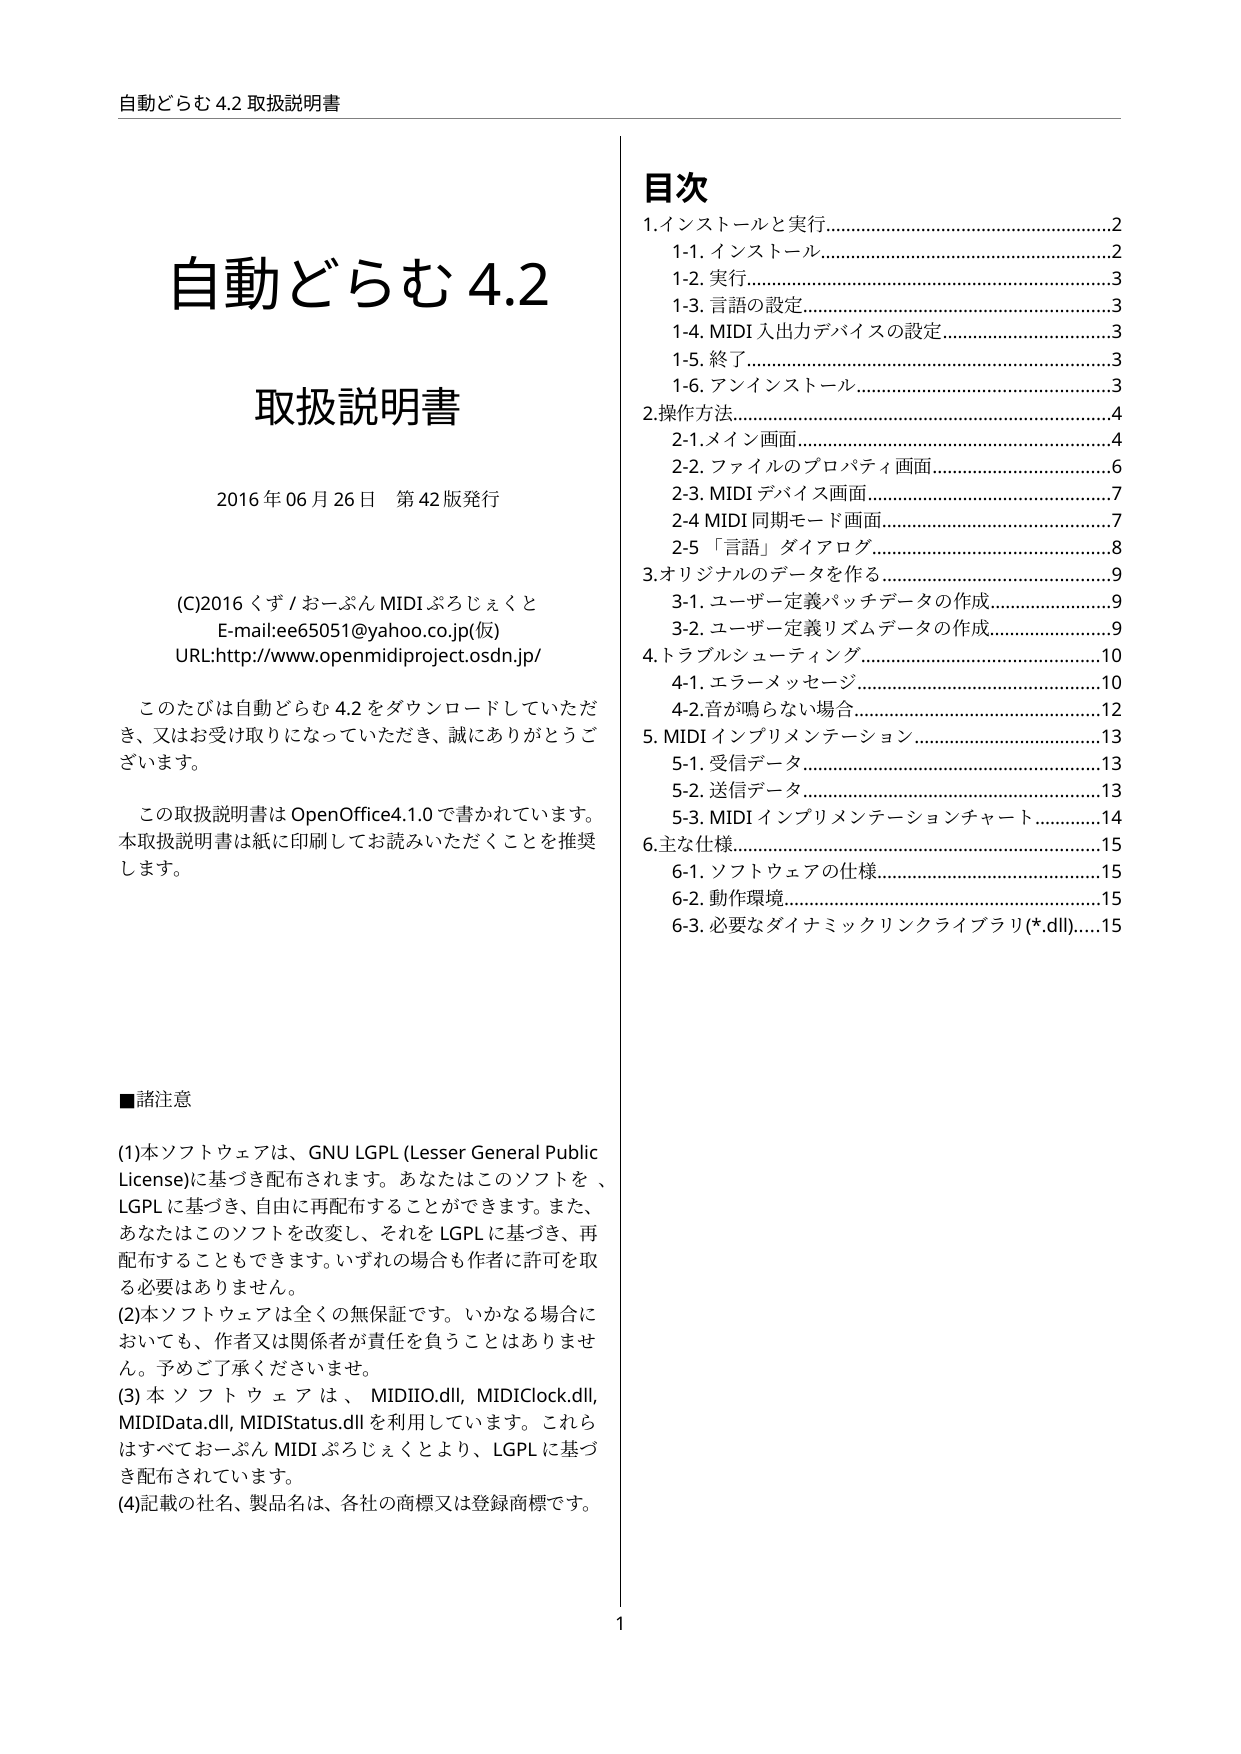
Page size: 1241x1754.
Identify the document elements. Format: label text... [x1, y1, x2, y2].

text 2-5 「言語」ダイアログ 8 [672, 533, 1122, 560]
text 1-4. MIDI入出力デバイスの設定 3 [672, 317, 1122, 344]
text 3-2. ユーザー定義リズムデータの作成 9 [672, 614, 1122, 641]
text 5-3. MIDIインプリメンテーションチャート 14 [672, 803, 1122, 830]
text 4-2.音が鳴らない場合 12 [672, 695, 1122, 722]
text (1)本ソフトウェアは、GNU LGPL (Lesser General Public License)に基づき配布されます。あなたはこのソフトを、LGPLに基づき、自由に再配布することができます。また、あなたはこのソフトを改変し、それをLGPLに基づき、再配布することもできます。いずれの場合も作者に許可を取る必要はありません。 [118, 1138, 598, 1299]
text 2-4 MIDI同期モード画面 7 [672, 506, 1122, 533]
text 自動どらむ4.2 [118, 238, 598, 323]
text (3)本ソフトウェアは、MIDIIO.dll, MIDIClock.dll, MIDIData.dll, MIDIStatus.dllを利用しています。これらはすべておーぷんMIDIぷろじぇくとより、LGPLに基づき配布されています。 [118, 1381, 598, 1488]
text 1.インストールと実行 2 [642, 209, 1122, 236]
text 2.操作方法 4 [642, 398, 1122, 425]
text 2-2. ファイルのプロパティ画面 6 [672, 452, 1122, 479]
text 1-1. インストール 2 [672, 236, 1122, 263]
text 2-1.メイン画面 4 [672, 425, 1122, 452]
text 6-2. 動作環境 15 [672, 884, 1122, 911]
text 5-1. 受信データ 13 [672, 749, 1122, 776]
text (C)2016くず / おーぷんMIDIぷろじぇくと [118, 589, 598, 616]
text 1-2. 実行 3 [672, 263, 1122, 290]
text 4-1. エラーメッセージ 10 [672, 668, 1122, 695]
text 取扱説明書 [118, 374, 598, 434]
text ■諸注意 [118, 1085, 598, 1112]
text URL:http://www.openmidiproject.osdn.jp/ [118, 643, 598, 668]
text 3-1. ユーザー定義パッチデータの作成 9 [672, 587, 1122, 614]
text 1-3. 言語の設定 3 [672, 290, 1122, 317]
text 6.主な仕様 15 [642, 830, 1122, 857]
text このたびは自動どらむ4.2をダウンロードしていただき、又はお受け取りになっていただき、誠にありがとうございます。 [118, 694, 598, 774]
text 4.トラブルシューティング 10 [642, 641, 1122, 668]
text 6-3. 必要なダイナミックリンクライブラリ(*.dll) 15 [672, 911, 1122, 938]
text (4)記載の社名、製品名は、各社の商標又は登録商標です。 [118, 1488, 598, 1515]
text 1-6. アンインストール 3 [672, 371, 1122, 398]
text 2016年06月26日 第42版発行 [118, 485, 598, 512]
text この取扱説明書はOpenOffice4.1.0で書かれています。本取扱説明書は紙に印刷してお読みいただくことを推奨します。 [118, 800, 598, 881]
text 6-1. ソフトウェアの仕様 15 [672, 857, 1122, 884]
subtitle 目次 [642, 161, 1122, 209]
text 3.オリジナルのデータを作る 9 [642, 560, 1122, 587]
text 2-3. MIDIデバイス画面 7 [672, 479, 1122, 506]
text 1-5. 終了 3 [672, 344, 1122, 371]
text E-mail:ee65051@yahoo.co.jp(仮) [118, 616, 598, 643]
text 5-2. 送信データ 13 [672, 776, 1122, 803]
text (2)本ソフトウェアは全くの無保証です。いかなる場合においても、作者又は関係者が責任を負うことはありません。予めご了承くださいませ。 [118, 1299, 598, 1381]
text 5. MIDIインプリメンテーション 13 [642, 722, 1122, 749]
